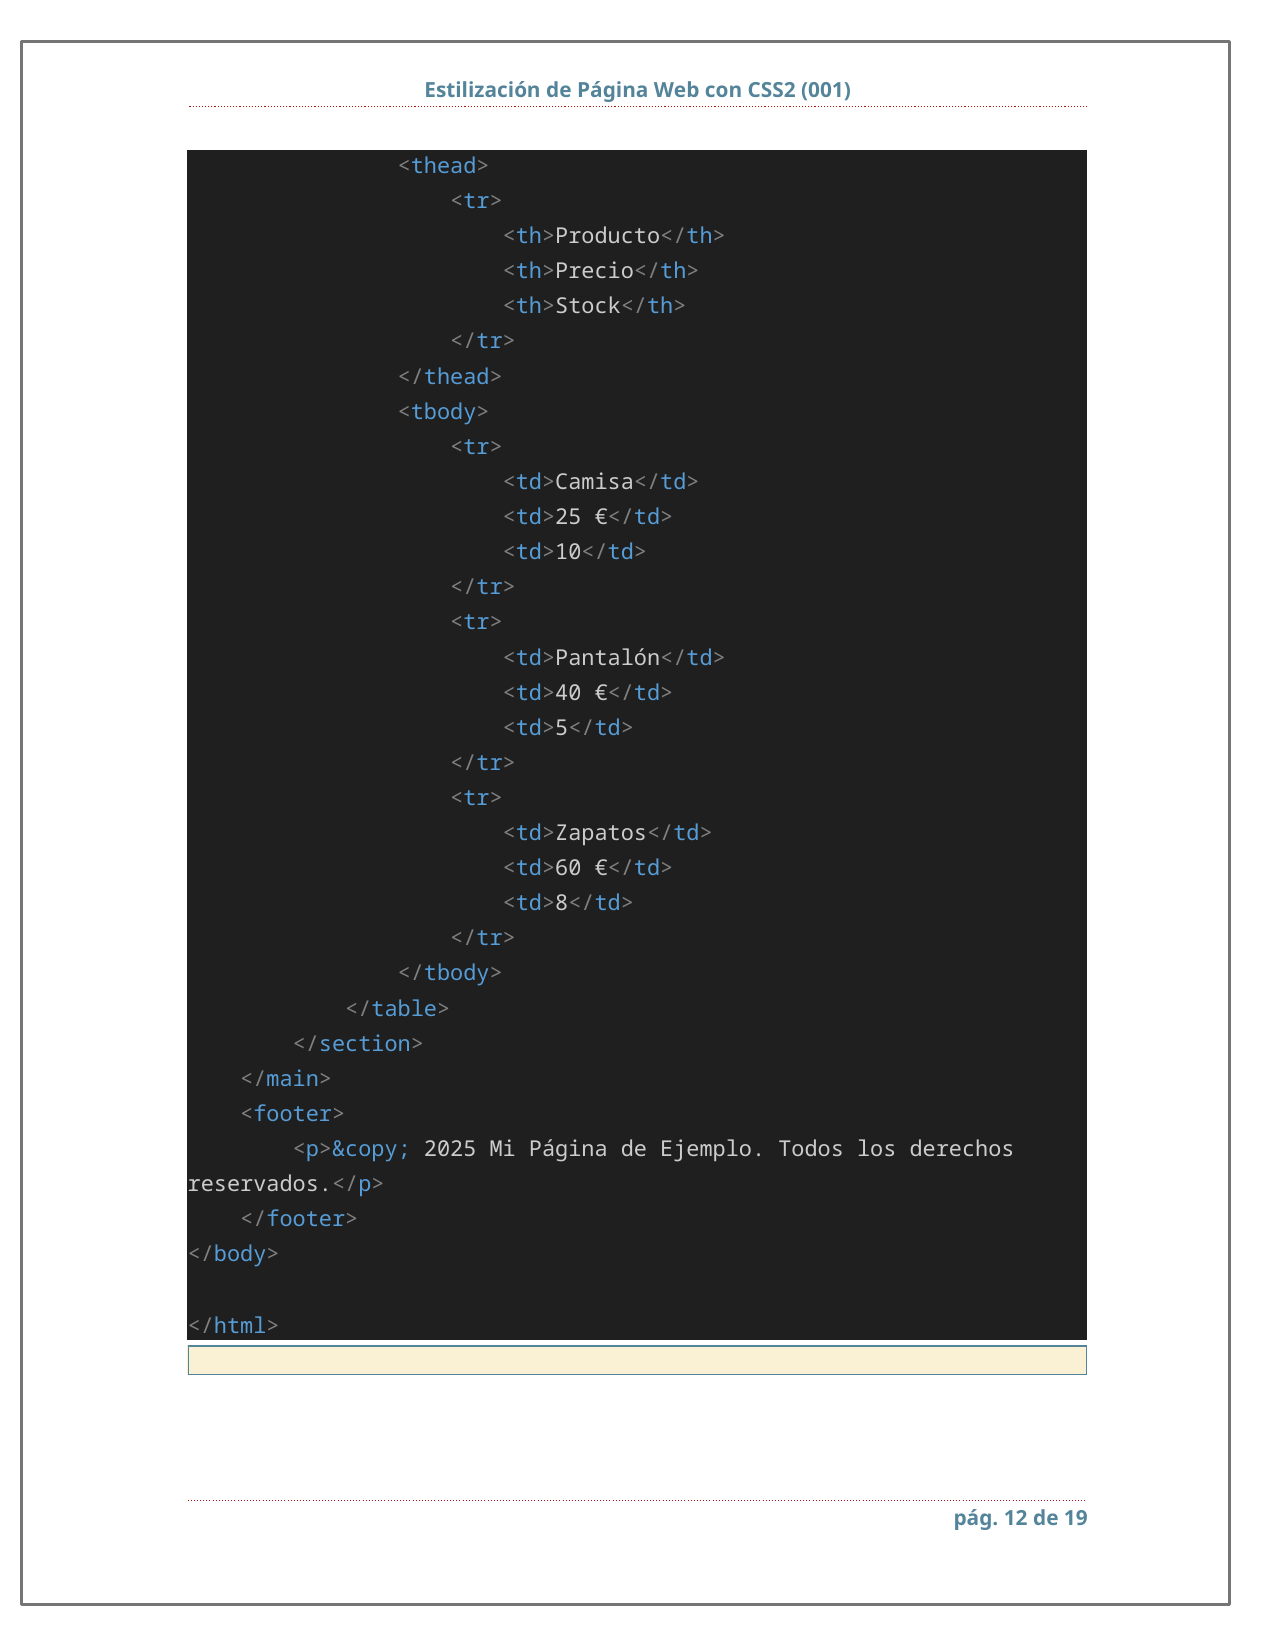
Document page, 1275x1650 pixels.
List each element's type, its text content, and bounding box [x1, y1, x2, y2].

text <footer> [187, 1098, 1087, 1128]
text <th>Producto</th> [187, 220, 1087, 250]
text <th>Precio</th> [187, 255, 1087, 285]
text <td>40 €</td> [187, 677, 1087, 706]
text <tbody> [187, 396, 1087, 426]
text </main> [187, 1063, 1087, 1092]
text <td>Camisa</td> [187, 466, 1087, 496]
text <td>60 €</td> [187, 852, 1087, 882]
text <td>Zapatos</td> [187, 817, 1087, 847]
text </section> [187, 1028, 1087, 1057]
text </thead> [187, 361, 1087, 390]
text <td>8</td> [187, 887, 1087, 917]
text <tr> [187, 185, 1087, 215]
text </tr> [187, 922, 1087, 952]
text <tr> [187, 606, 1087, 636]
text </table> [187, 992, 1087, 1022]
text </html> [187, 1310, 1087, 1340]
text </tr> [187, 326, 1087, 355]
text </tr> [187, 747, 1087, 777]
text </body> [187, 1238, 1087, 1268]
text </footer> [187, 1203, 1087, 1233]
text </tr> [187, 571, 1087, 601]
text <td>5</td> [187, 712, 1087, 741]
text <td>10</td> [187, 536, 1087, 566]
text <td>Pantalón</td> [187, 641, 1087, 671]
text <td>25 €</td> [187, 501, 1087, 531]
text <thead> [187, 150, 1087, 180]
text <tr> [187, 782, 1087, 812]
text </tbody> [187, 957, 1087, 987]
text <tr> [187, 431, 1087, 461]
text <th>Stock</th> [187, 290, 1087, 320]
text <p>&copy; 2025 Mi Página de Ejemplo. Todos los derechos reservados.</p> [187, 1133, 1087, 1198]
